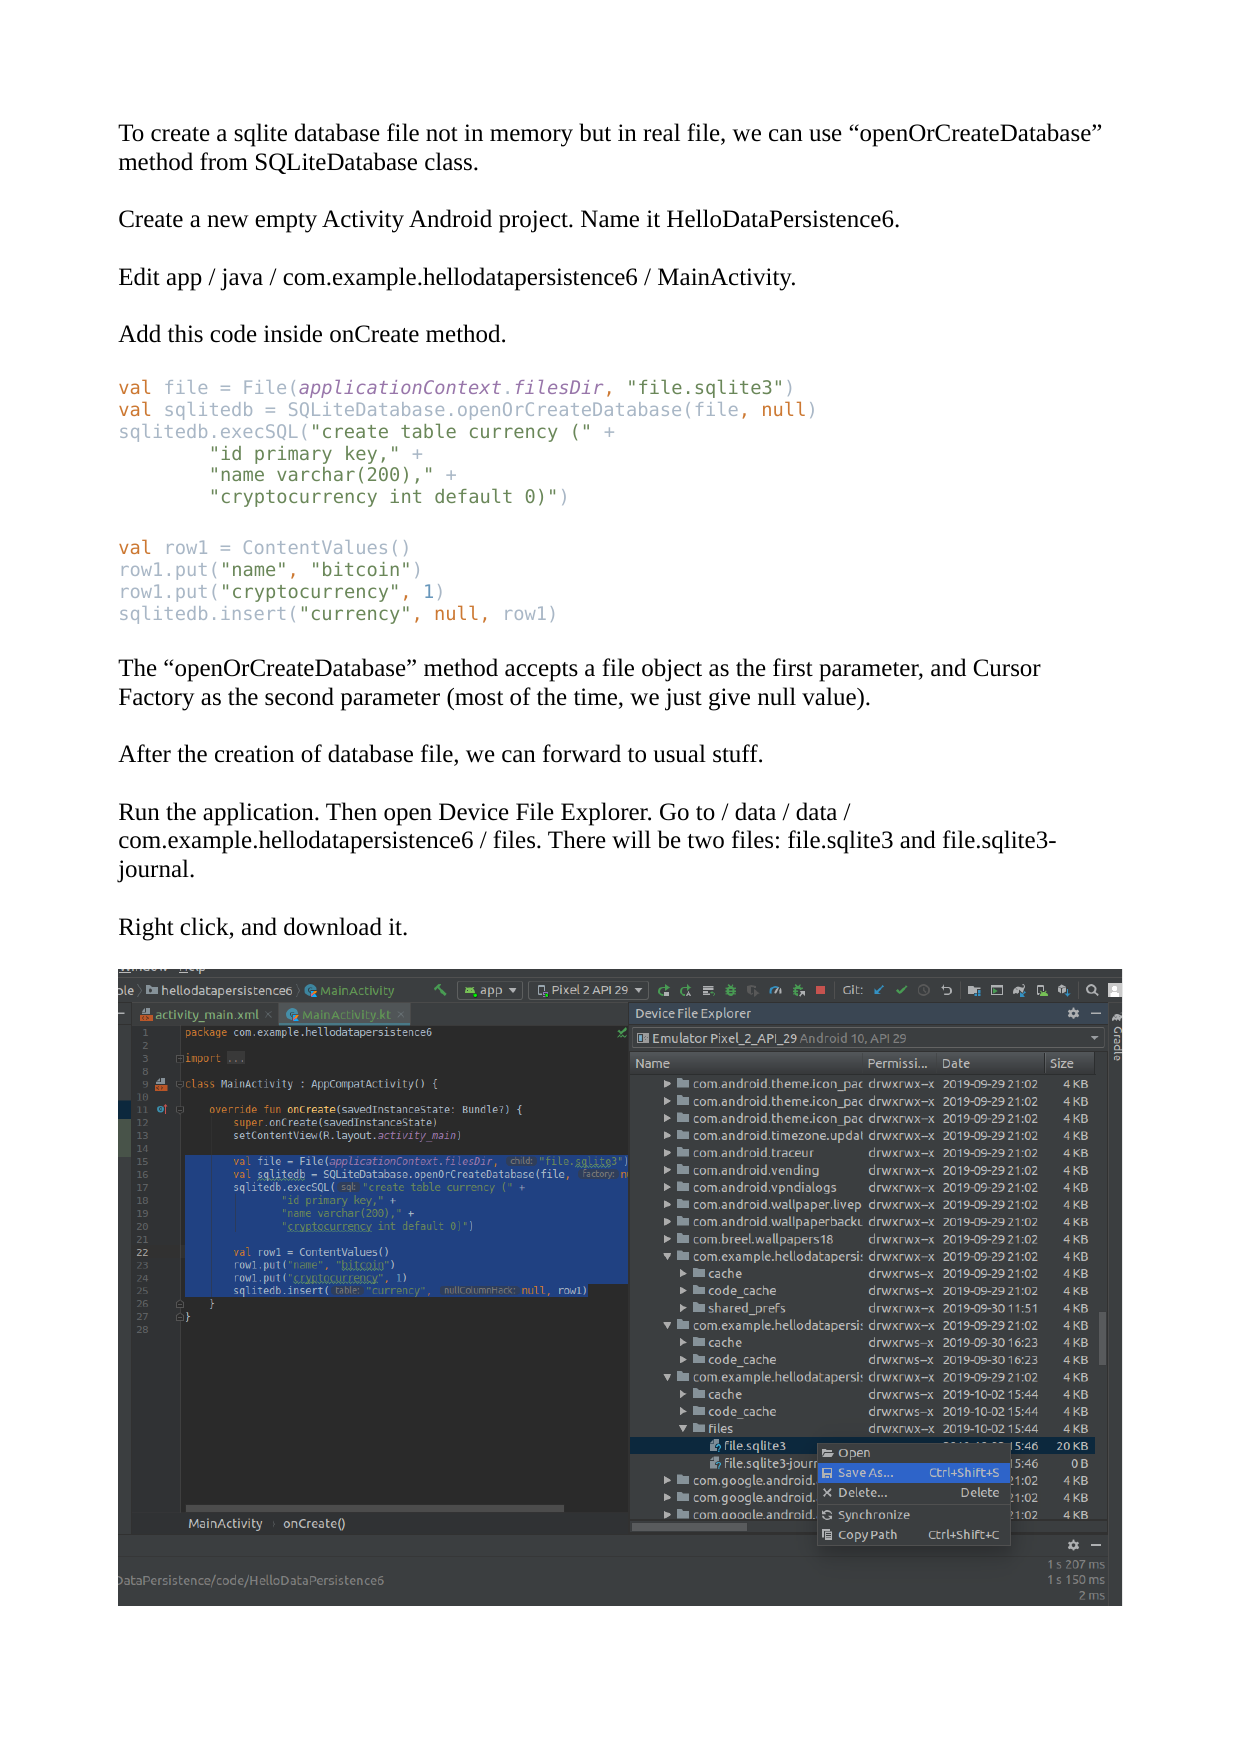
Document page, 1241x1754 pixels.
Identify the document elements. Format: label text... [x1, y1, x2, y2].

text To create a sqlite database file not in memory but in real file, we can use “openOrCreateDatabase” method from SQLiteDatabase class. [118, 118, 1122, 176]
text Right click, and download it. [118, 912, 1122, 941]
text val file = File(applicationContext.filesDir, "file.sqlite3") val sqlitedb = SQLiteDatabase.openOrCreateDatabase(file, null) sqlitedb.execSQL("create table currency (" + "id primary key," + "name varchar(200)," + "cryptocurrency int default 0)") val row1 = ContentValues() row1.put("name", "bitcoin") row1.put("cryptocurrency", 1) sqlitedb.insert("currency", null, row1) [118, 377, 1122, 624]
picture [118, 969, 1123, 1606]
text The “openOrCreateDatabase” method accepts a file object as the first parameter, and Cursor Factory as the second parameter (most of the time, we just give null value). [118, 653, 1122, 711]
text Run the application. Then open Device File Explorer. Go to / data / data / com.example.hellodatapersistence6 / files. There will be two files: file.sqlite3 and file.sqlite3-journal. [118, 797, 1122, 883]
text Create a new empty Activity Android project. Name it HelloDataPersistence6. [118, 204, 1122, 233]
text Edit app / java / com.example.hellodatapersistence6 / MainActivity. [118, 262, 1122, 291]
text After the creation of database file, we can forward to usual stuff. [118, 739, 1122, 768]
text Add this code inside onCreate method. [118, 319, 1122, 348]
